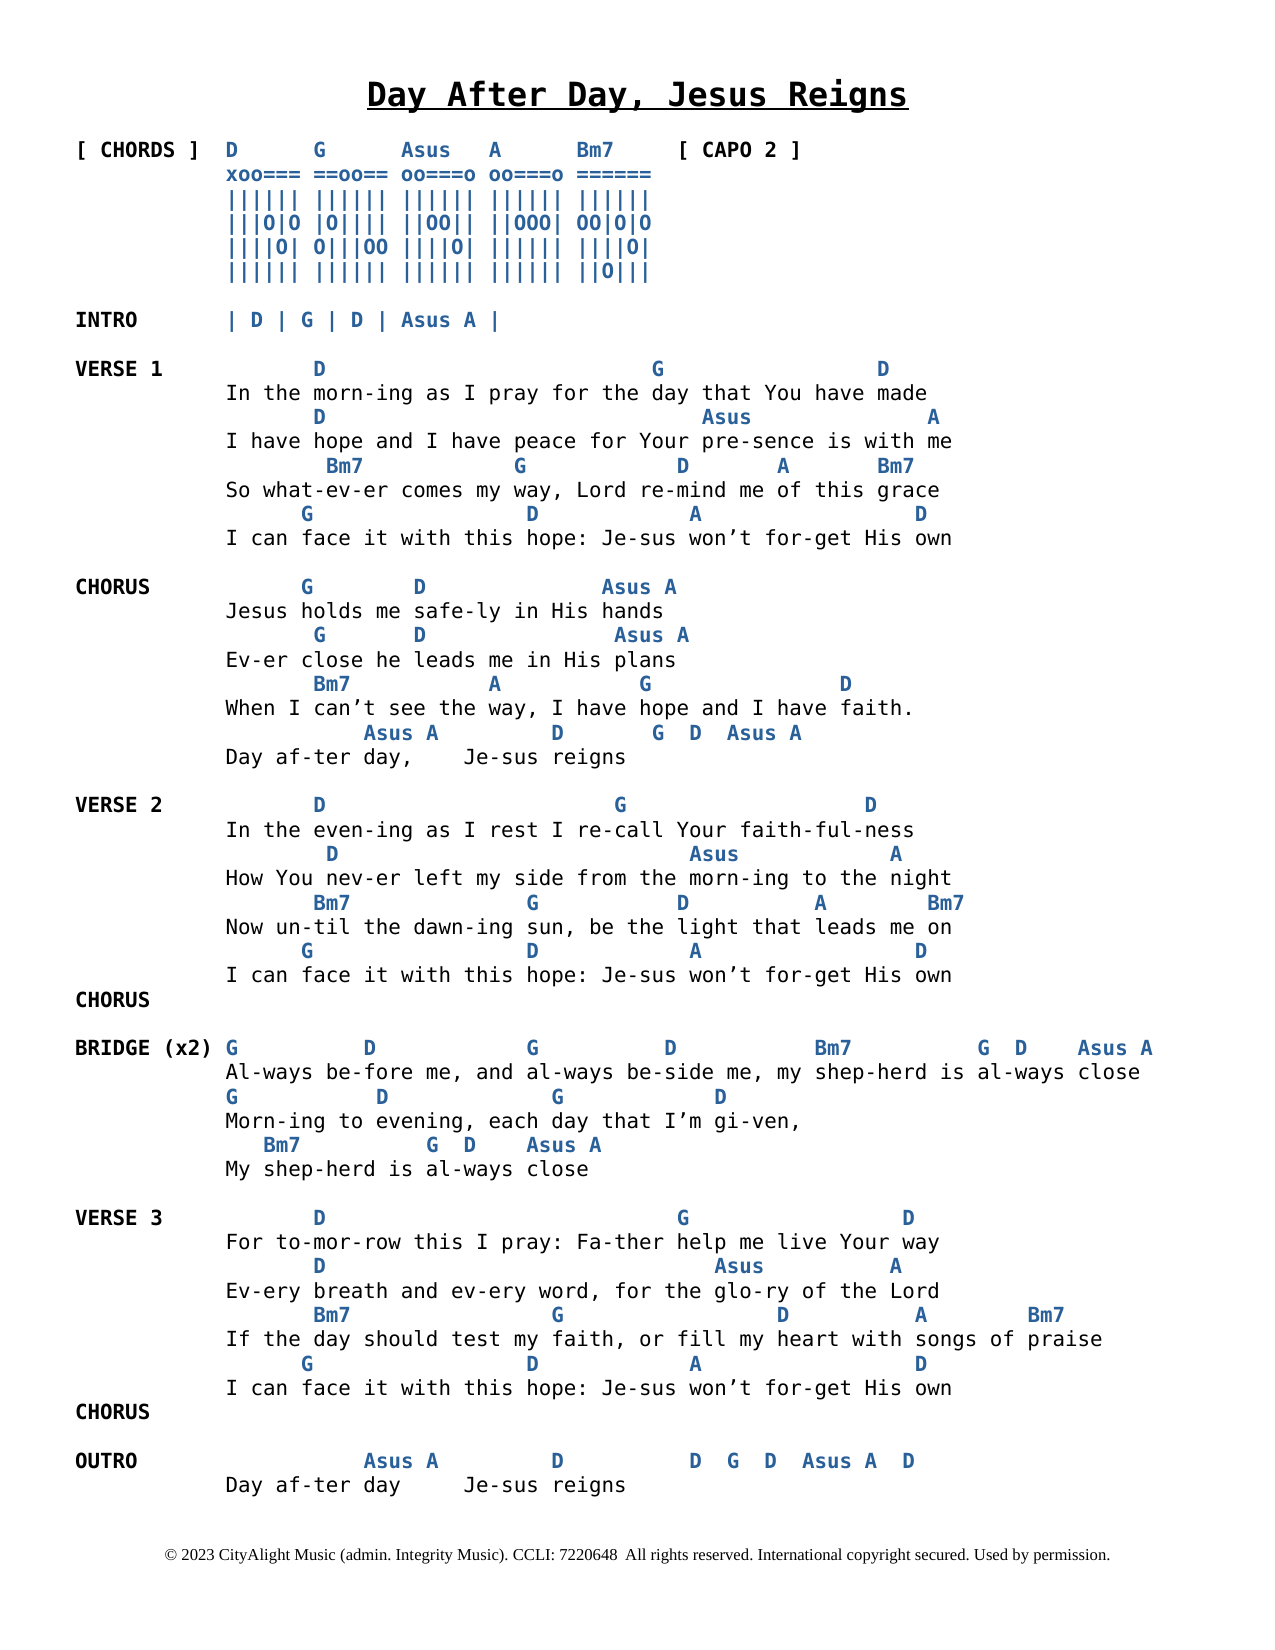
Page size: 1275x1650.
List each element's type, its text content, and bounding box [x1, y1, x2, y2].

text BRIDGE (x2) G D G D Bm7 G D Asus A [75, 1036, 1200, 1060]
text CHORUS [75, 988, 1200, 1012]
text G D A D [75, 939, 1200, 963]
text So what-ev-er comes my way, Lord re-mind me of this grace [75, 478, 1200, 502]
text I can face it with this hope: Je-sus won’t for-get His own [75, 1376, 1200, 1400]
text Jesus holds me safe-ly in His hands [75, 599, 1200, 623]
text For to-mor-row this I pray: Fa-ther help me live Your way [75, 1230, 1200, 1254]
text D Asus A [75, 1254, 1200, 1279]
text xoo=== ==oo== oo===o oo===o ====== [75, 162, 1200, 187]
text OUTRO Asus A D D G D Asus A D [75, 1449, 1200, 1473]
text ||||O| O|||OO ||||O| |||||| ||||O| [75, 235, 1200, 259]
text INTRO | D | G | D | Asus A | [75, 308, 1200, 332]
text In the morn-ing as I pray for the day that You have made [75, 381, 1200, 405]
text I can face it with this hope: Je-sus won’t for-get His own [75, 526, 1200, 551]
text Now un-til the dawn-ing sun, be the light that leads me on [75, 915, 1200, 939]
text Bm7 G D A Bm7 [75, 454, 1200, 478]
text |||||| |||||| |||||| |||||| |||||| [75, 187, 1200, 211]
text I can face it with this hope: Je-sus won’t for-get His own [75, 963, 1200, 988]
text My shep-herd is al-ways close [75, 1157, 1200, 1182]
text G D A D [75, 1352, 1200, 1376]
text In the even-ing as I rest I re-call Your faith-ful-ness [75, 818, 1200, 842]
text When I can’t see the way, I have hope and I have faith. [75, 696, 1200, 721]
text VERSE 2 D G D [75, 793, 1200, 818]
text Bm7 G D A Bm7 [75, 1303, 1200, 1327]
text Day af-ter day Je-sus reigns [75, 1473, 1200, 1497]
text Bm7 A G D [75, 672, 1200, 696]
text Asus A D G D Asus A [75, 721, 1200, 745]
text |||O|O |O|||| ||OO|| ||OOO| OO|O|O [75, 211, 1200, 235]
text Day After Day, Jesus Reigns [75, 75, 1200, 114]
text Bm7 G D Asus A [75, 1133, 1200, 1157]
text Ev-ery breath and ev-ery word, for the glo-ry of the Lord [75, 1279, 1200, 1303]
text G D A D [75, 502, 1200, 526]
text Ev-er close he leads me in His plans [75, 648, 1200, 672]
text CHORUS G D Asus A [75, 575, 1200, 599]
text If the day should test my faith, or fill my heart with songs of praise [75, 1327, 1200, 1352]
text VERSE 1 D G D [75, 357, 1200, 381]
text G D G D [75, 1085, 1200, 1109]
text |||||| |||||| |||||| |||||| ||O||| [75, 259, 1200, 284]
text How You nev-er left my side from the morn-ing to the night [75, 866, 1200, 891]
text Day af-ter day, Je-sus reigns [75, 745, 1200, 769]
text VERSE 3 D G D [75, 1206, 1200, 1230]
text Al-ways be-fore me, and al-ways be-side me, my shep-herd is al-ways close [75, 1060, 1200, 1085]
text D Asus A [75, 842, 1200, 866]
text G D Asus A [75, 623, 1200, 648]
text [ CHORDS ] D G Asus A Bm7 [ CAPO 2 ] [75, 114, 1200, 162]
text Morn-ing to evening, each day that I’m gi-ven, [75, 1109, 1200, 1133]
text Bm7 G D A Bm7 [75, 891, 1200, 915]
text CHORUS [75, 1400, 1200, 1424]
text D Asus A [75, 405, 1200, 429]
text I have hope and I have peace for Your pre-sence is with me [75, 429, 1200, 454]
